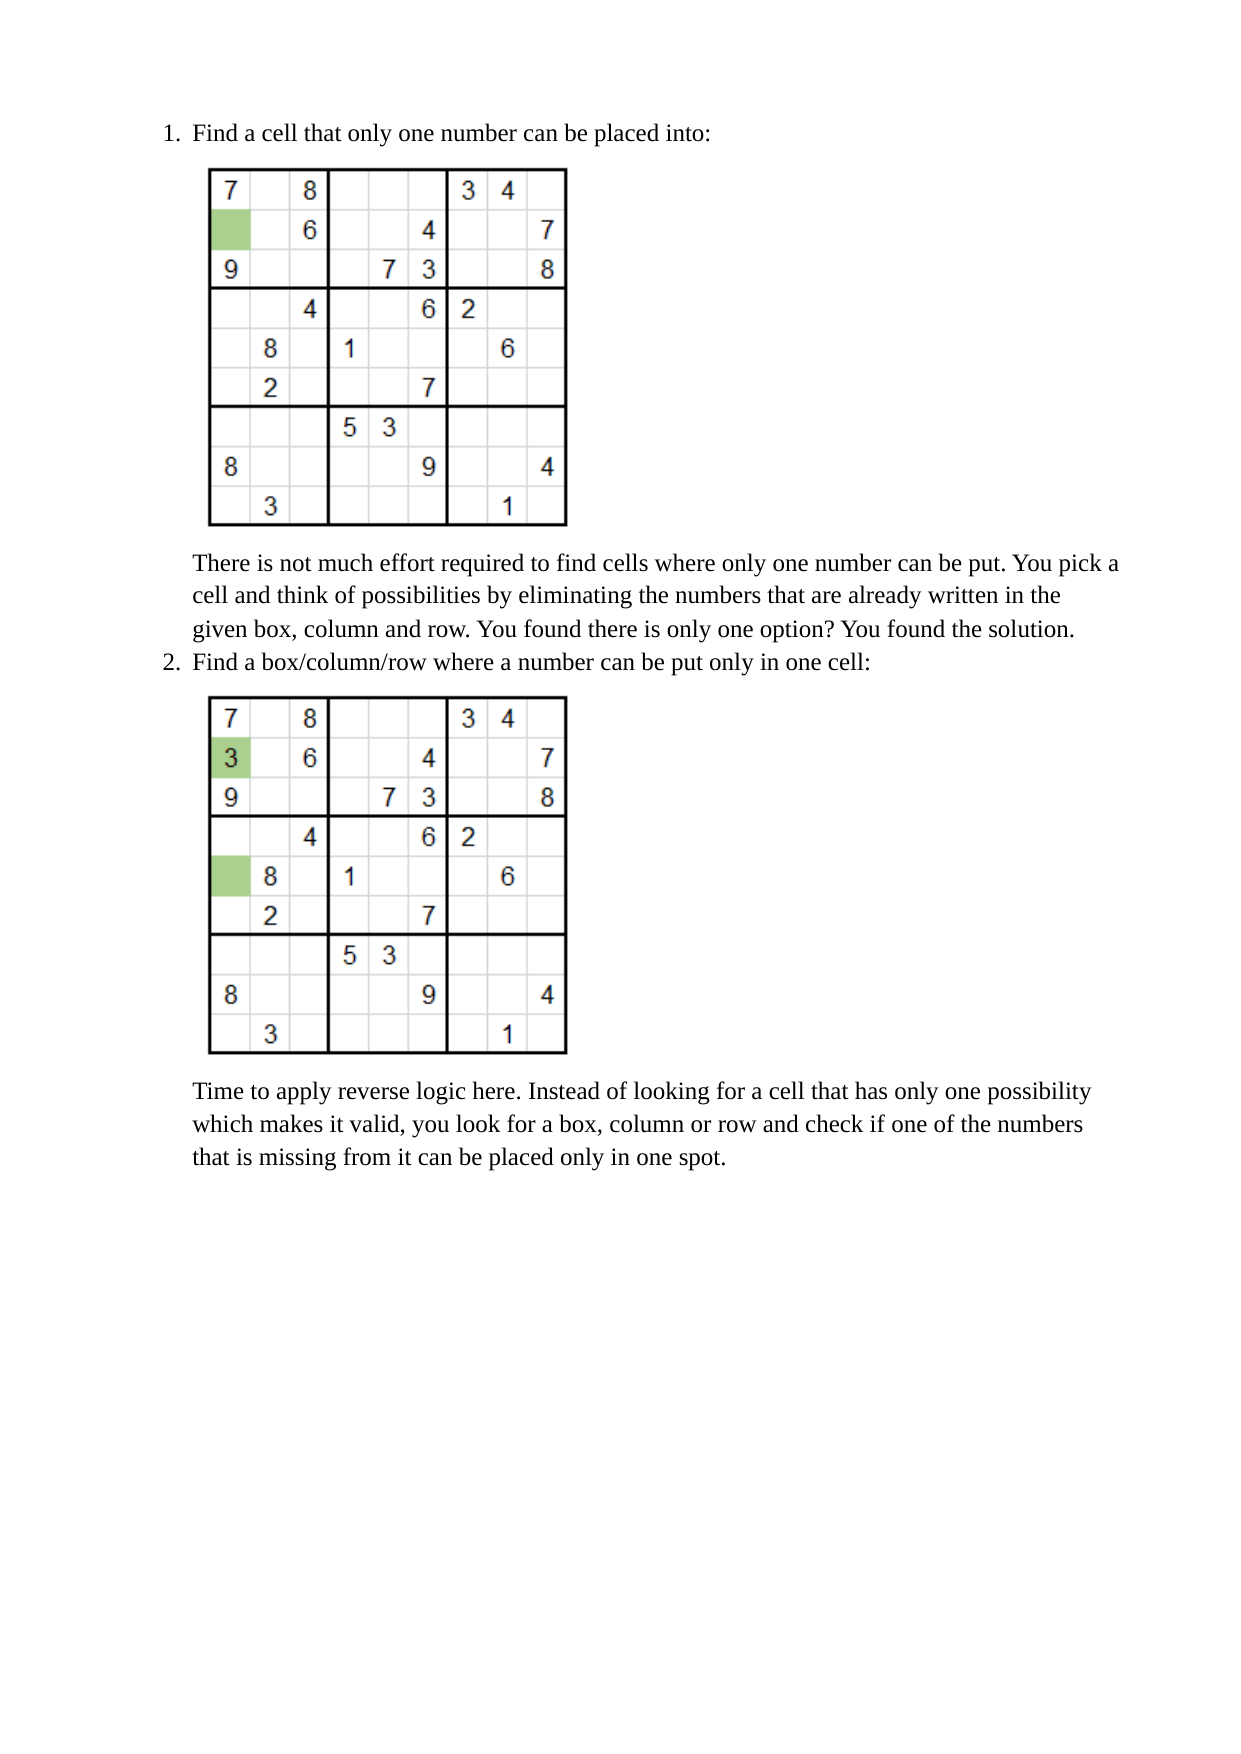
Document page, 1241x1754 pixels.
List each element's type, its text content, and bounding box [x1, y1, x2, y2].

picture [192, 151, 585, 544]
picture [192, 679, 585, 1072]
list Find a cell that only one number can be placed into: There is not much effort required to find cells where only one number can be put. You pick a cell and think of possibilities by eliminating the numbers that are already written in the given box, column and row. You found there is only one option? You found the solution. [162, 118, 1122, 642]
list Find a box/column/row where a number can be put only in one cell: Time to apply reverse logic here. Instead of looking for a cell that has only one possibility which makes it valid, you look for a box, column or row and check if one of the numbers that is missing from it can be placed only in one spot. [162, 647, 1122, 1171]
